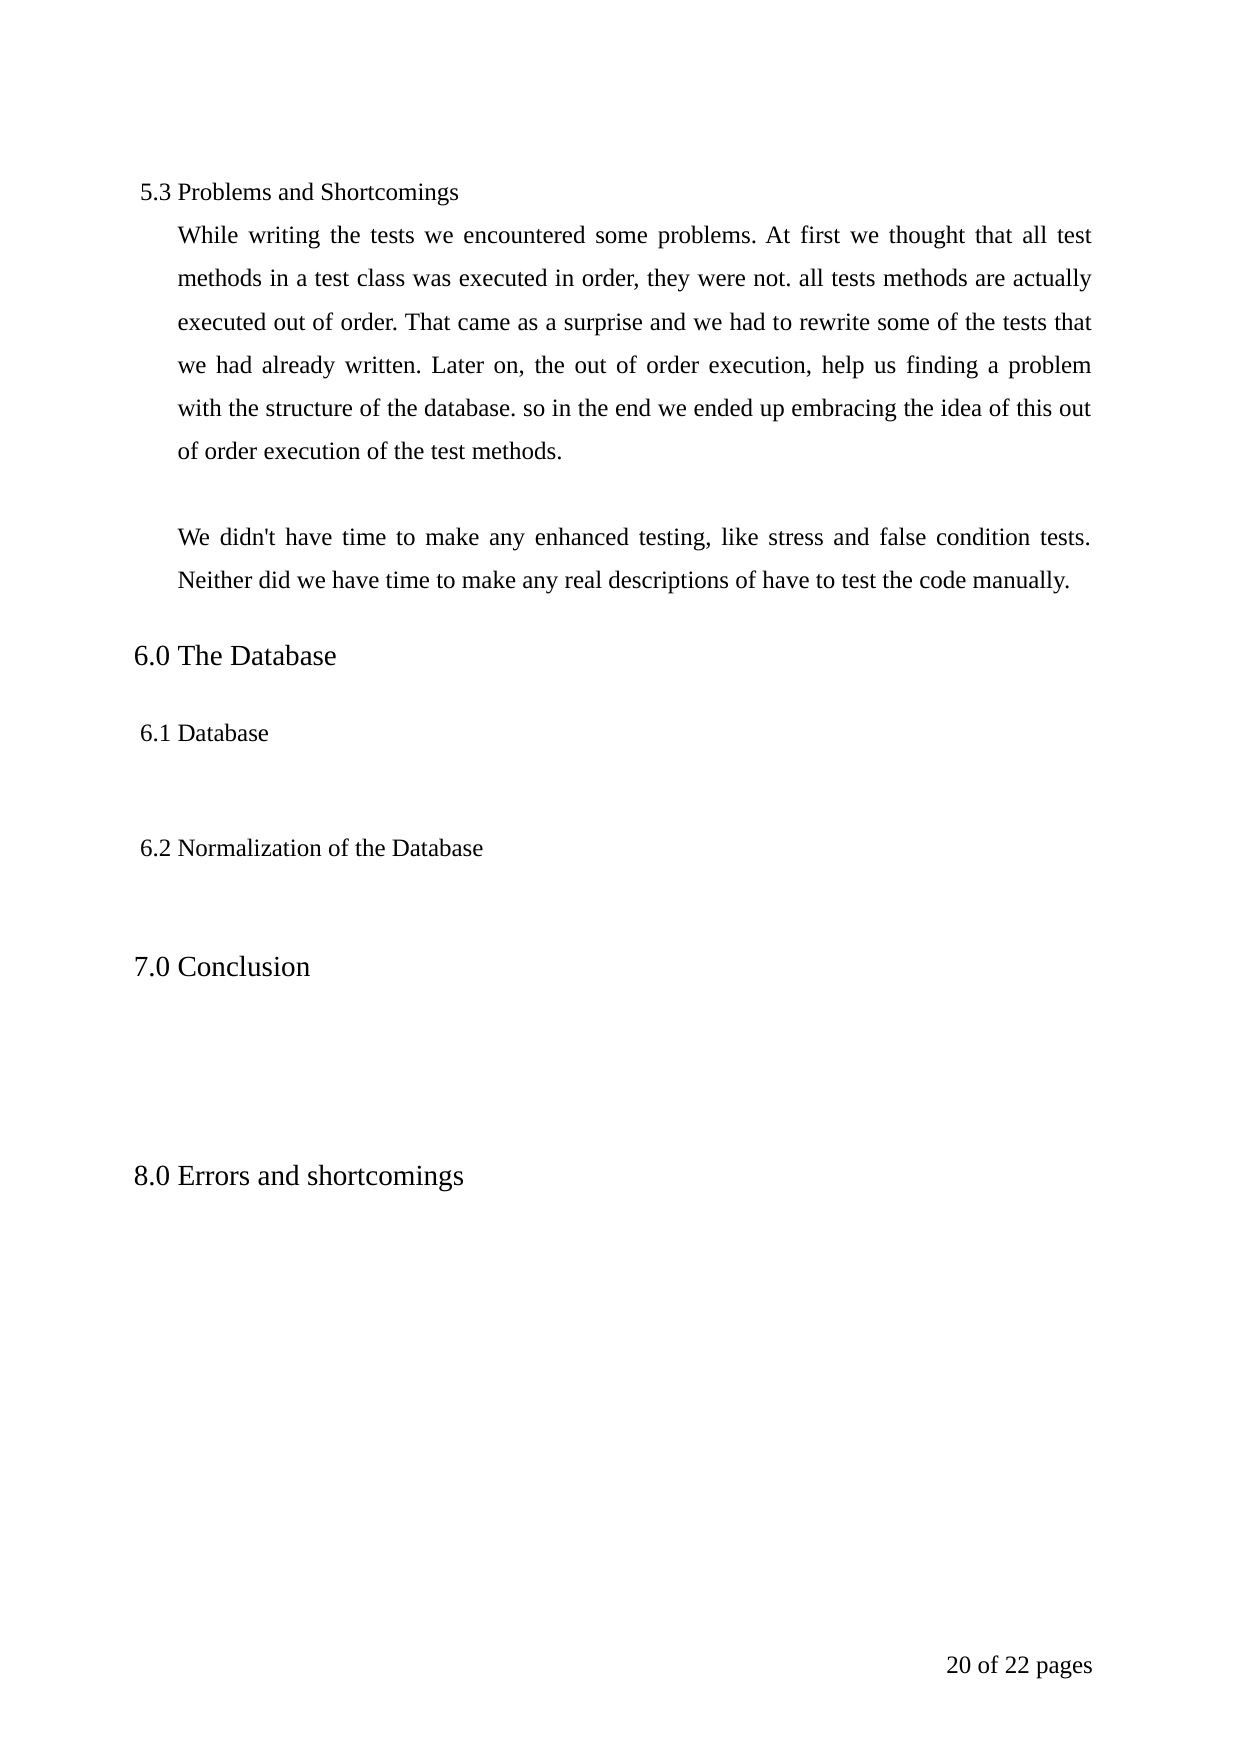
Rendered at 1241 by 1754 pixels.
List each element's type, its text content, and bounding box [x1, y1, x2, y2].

text While writing the tests we encountered some problems. At first we thought that all test methods in a test class was executed in order, they were not. all tests methods are actually executed out of order. That came as a surprise and we had to rewrite some of the tests that we had already written. Later on, the out of order execution, help us finding a problem with the structure of the database. so in the end we ended up embracing the idea of this out of order execution of the test methods. [177, 220, 1093, 465]
subtitle Conclusion [177, 949, 1093, 983]
subtitle Errors and shortcomings [177, 1158, 1093, 1192]
subtitle The Database [177, 638, 1093, 671]
subtitle Problems and Shortcomings [177, 177, 1093, 206]
text We didn't have time to make any enhanced testing, like stress and false condition tests. Neither did we have time to make any real descriptions of have to test the code manually. [177, 522, 1093, 594]
subtitle Database [177, 718, 1093, 746]
subtitle Normalization of the Database [177, 833, 1093, 862]
